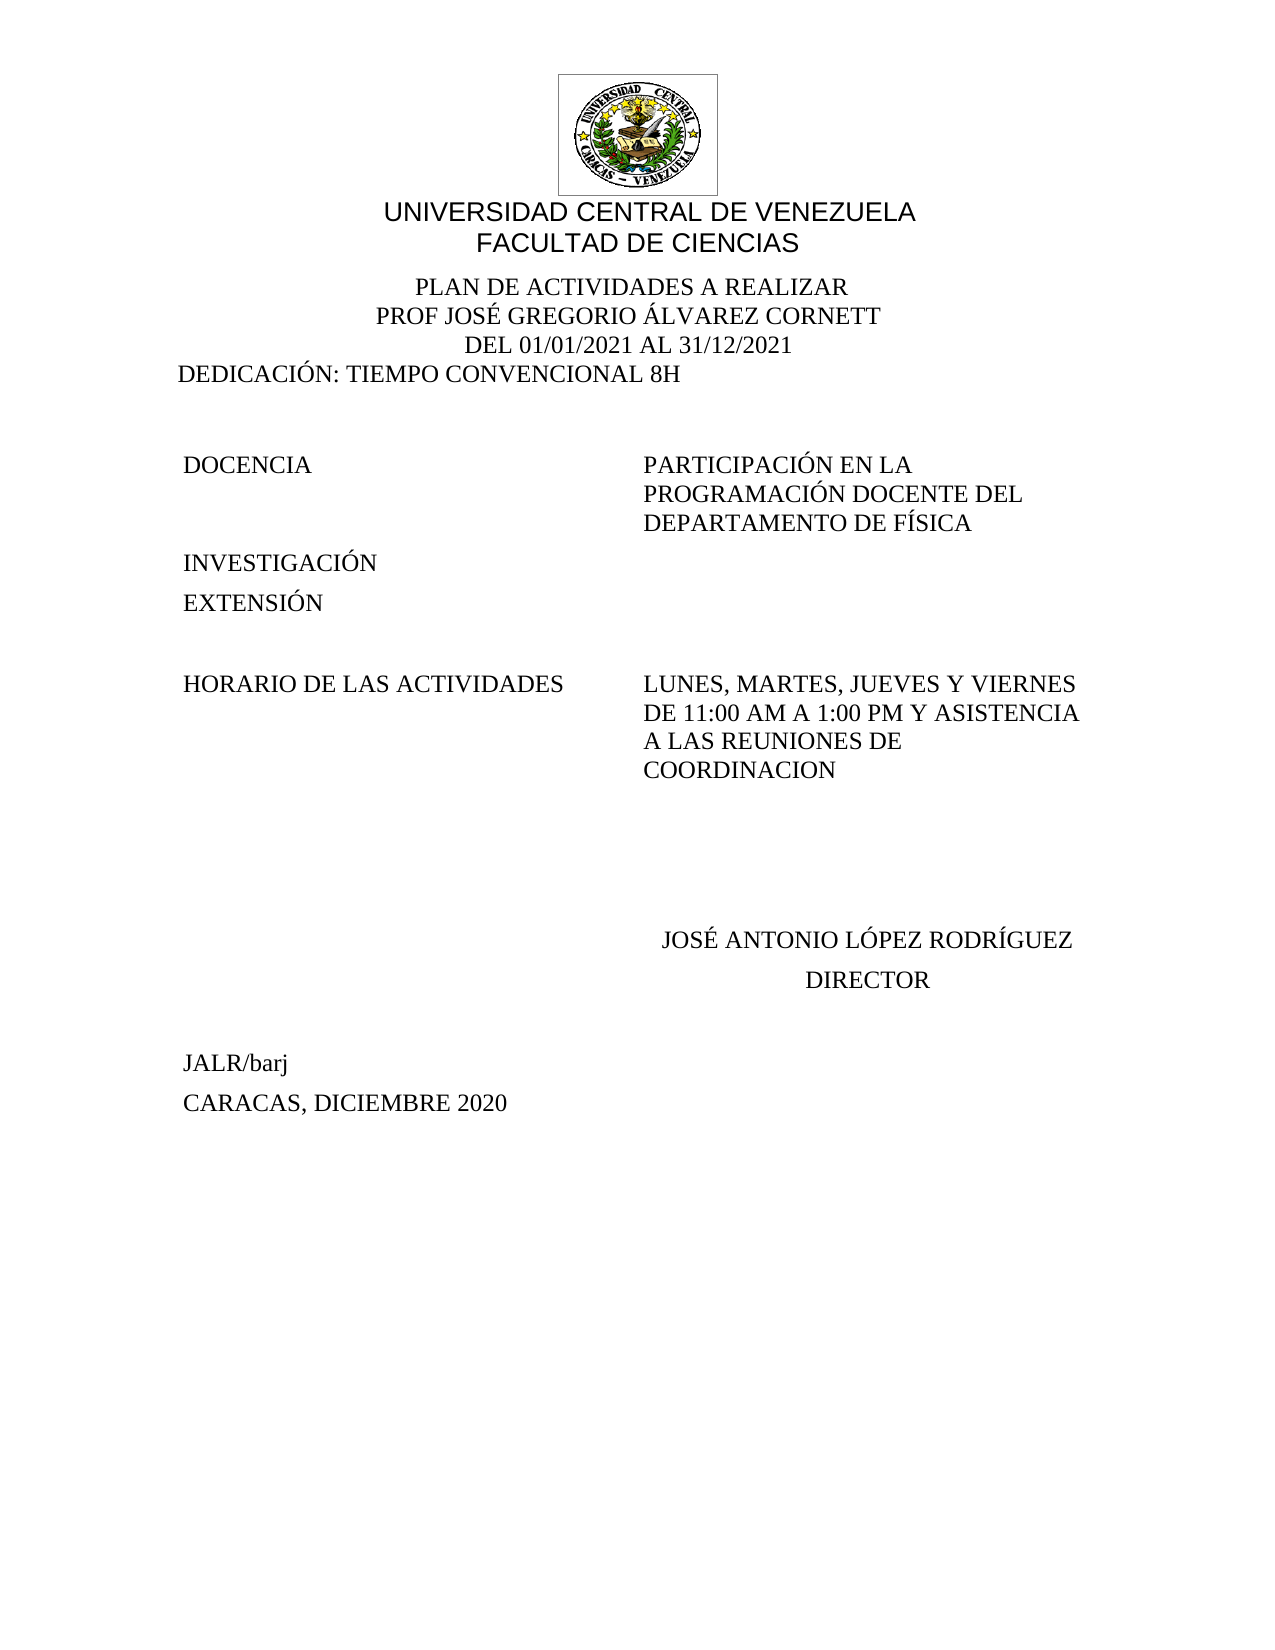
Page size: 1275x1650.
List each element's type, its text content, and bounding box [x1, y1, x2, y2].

table_cell extensión [177, 583, 637, 623]
table_cell [638, 1083, 1098, 1123]
table_cell [638, 1043, 1098, 1083]
table_cell HORARIO DE LAS ACTIVIDADES [177, 663, 637, 790]
text PROF José Gregorio Álvarez Cornett [177, 301, 1086, 330]
table_cell [177, 959, 637, 1042]
table_cell [177, 623, 637, 663]
table_cell JALR/barj [177, 1043, 637, 1083]
table_cell [638, 543, 1098, 583]
table_cell LUNES, MARTES, JUEVES Y VIERNES DE 11:00 AM A 1:00 PM Y ASISTENCIA A LAS REUNIONES DE COORDINACION [638, 663, 1098, 790]
table_cell CARACAS, diciembre 2020 [177, 1083, 637, 1123]
table_cell [638, 623, 1098, 663]
table_header JOSÉ ANTONIO LÓPEZ RODRÍGUEZ [638, 876, 1098, 959]
text DEL 01/01/2021 al 31/12/2021 [177, 330, 1086, 359]
table_header PARTICIPACIÓN EN LA PROGRAMACIÓN DOCENTE DEL DEPARTAMENTO DE FÍSICA [638, 445, 1098, 543]
table_cell DIRECTOR [638, 959, 1098, 1042]
table_header [177, 876, 637, 959]
text PLAN DE ACTIVIDADES A REALIZAR [177, 272, 1086, 301]
table_cell [638, 583, 1098, 623]
table_header DOCENCIA [177, 445, 637, 543]
table_cell investigación [177, 543, 637, 583]
text dedicación: Tiempo Convencional 8H [177, 359, 1086, 387]
